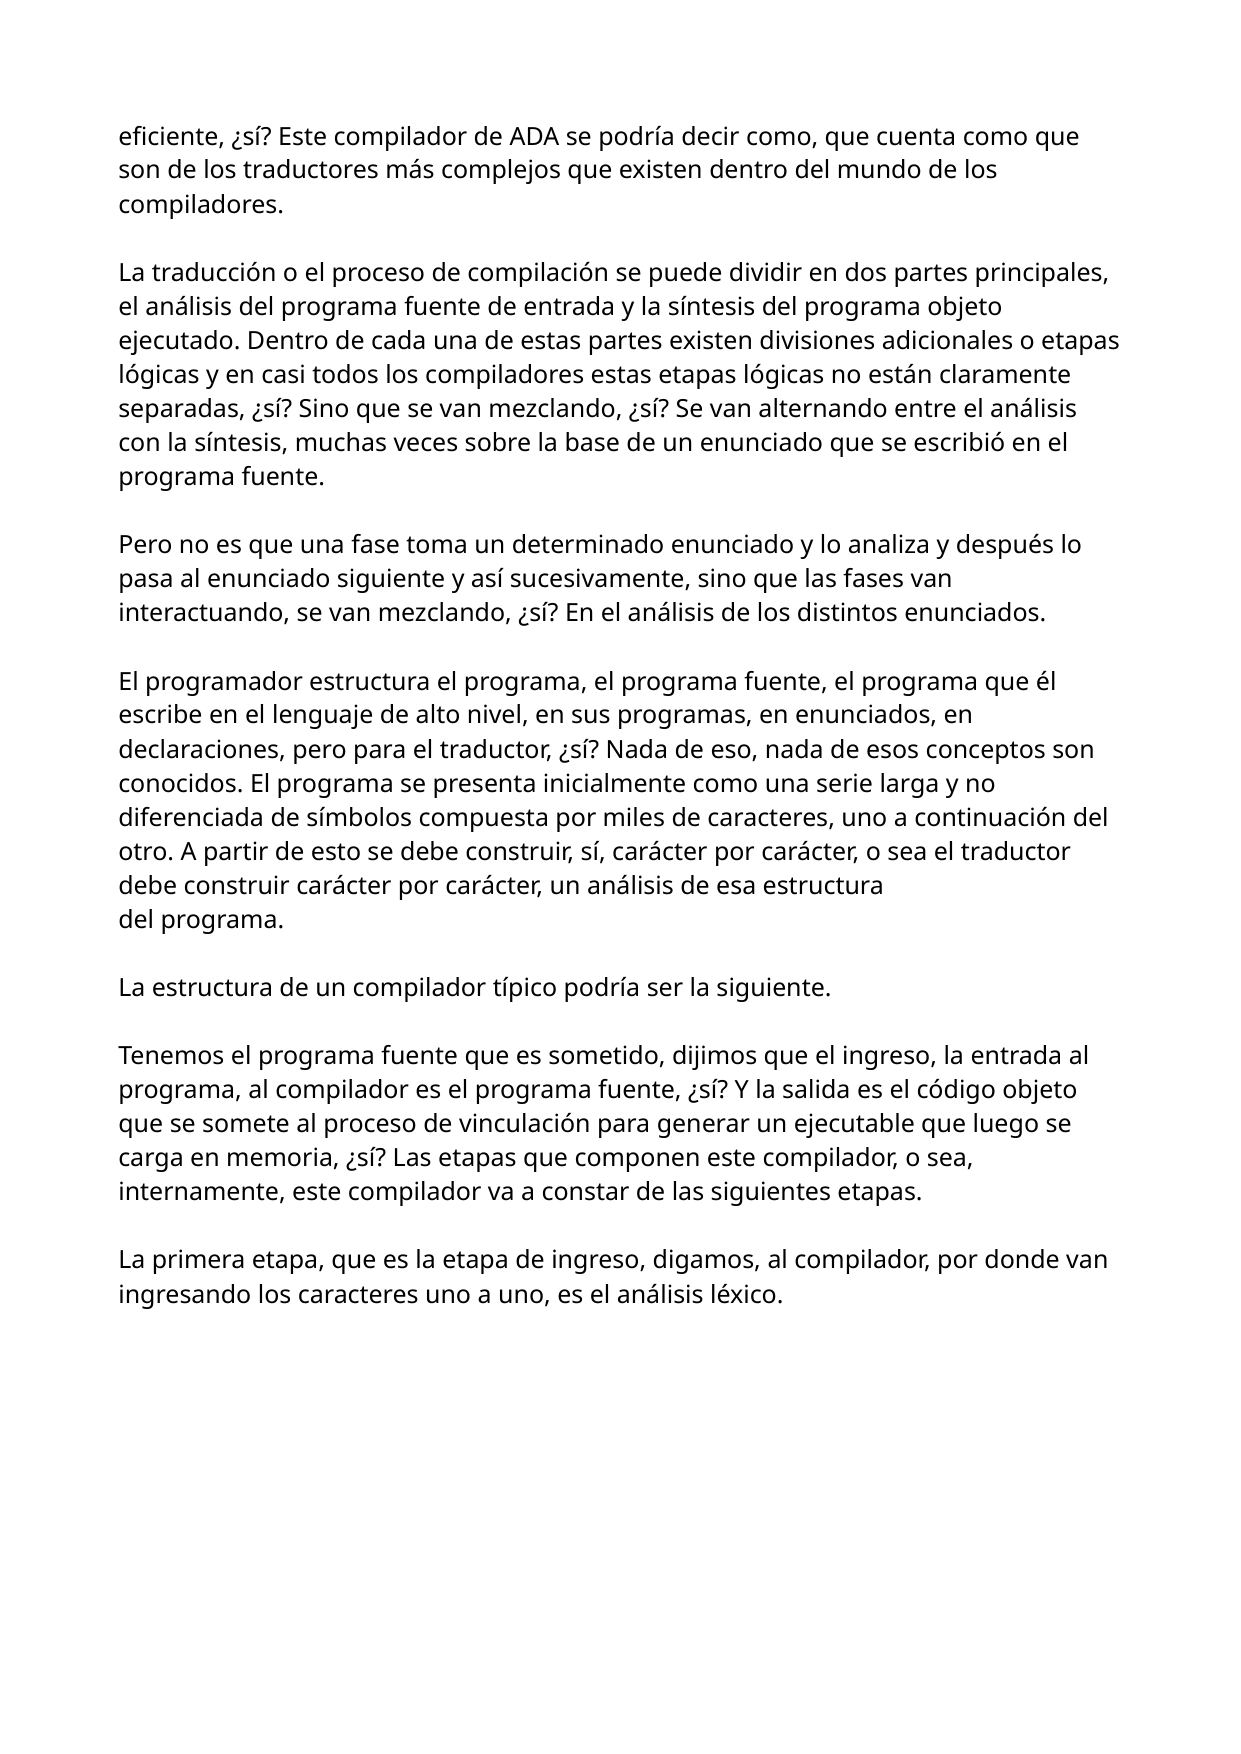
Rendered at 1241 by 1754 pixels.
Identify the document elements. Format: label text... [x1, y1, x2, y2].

text del programa. [118, 902, 1122, 936]
text Pero no es que una fase toma un determinado enunciado y lo analiza y después lo pasa al enunciado siguiente y así sucesivamente, sino que las fases van interactuando, se van mezclando, ¿sí? En el análisis de los distintos enunciados. [118, 527, 1122, 629]
text La traducción o el proceso de compilación se puede dividir en dos partes principales, el análisis del programa fuente de entrada y la síntesis del programa objeto ejecutado. Dentro de cada una de estas partes existen divisiones adicionales o etapas lógicas y en casi todos los compiladores estas etapas lógicas no están claramente separadas, ¿sí? Sino que se van mezclando, ¿sí? Se van alternando entre el análisis con la síntesis, muchas veces sobre la base de un enunciado que se escribió en el programa fuente. [118, 254, 1122, 493]
text eficiente, ¿sí? Este compilador de ADA se podría decir como, que cuenta como que son de los traductores más complejos que existen dentro del mundo de los compiladores. [118, 118, 1122, 220]
text La primera etapa, que es la etapa de ingreso, digamos, al compilador, por donde van ingresando los caracteres uno a uno, es el análisis léxico. [118, 1242, 1122, 1310]
text Tenemos el programa fuente que es sometido, dijimos que el ingreso, la entrada al programa, al compilador es el programa fuente, ¿sí? Y la salida es el código objeto que se somete al proceso de vinculación para generar un ejecutable que luego se carga en memoria, ¿sí? Las etapas que componen este compilador, o sea, internamente, este compilador va a constar de las siguientes etapas. [118, 1038, 1122, 1208]
text La estructura de un compilador típico podría ser la siguiente. [118, 970, 1122, 1004]
text El programador estructura el programa, el programa fuente, el programa que él escribe en el lenguaje de alto nivel, en sus programas, en enunciados, en declaraciones, pero para el traductor, ¿sí? Nada de eso, nada de esos conceptos son conocidos. El programa se presenta inicialmente como una serie larga y no diferenciada de símbolos compuesta por miles de caracteres, uno a continuación del otro. A partir de esto se debe construir, sí, carácter por carácter, o sea el traductor debe construir carácter por carácter, un análisis de esa estructura [118, 663, 1122, 902]
